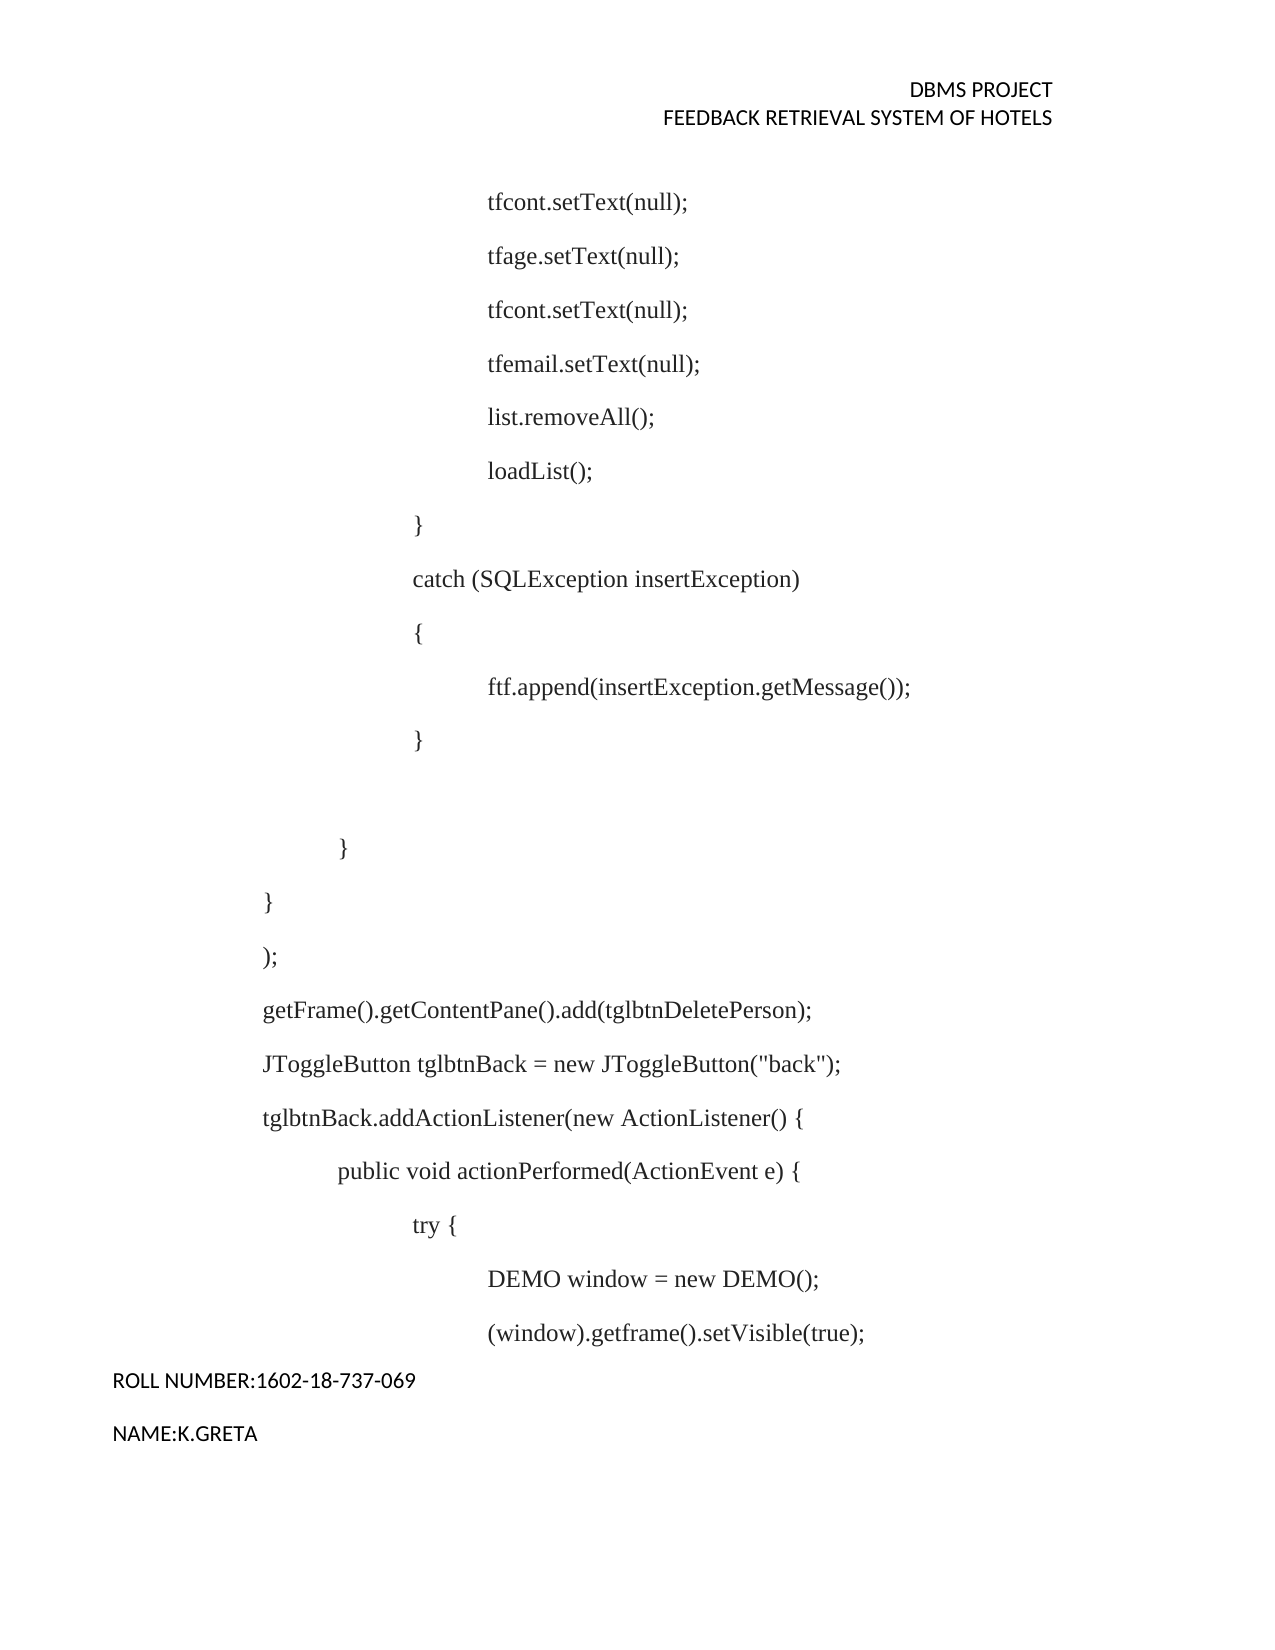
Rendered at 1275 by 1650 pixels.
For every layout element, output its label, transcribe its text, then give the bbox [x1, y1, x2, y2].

text public void actionPerformed(ActionEvent e) { [112, 1156, 1162, 1185]
text } [112, 510, 1162, 539]
text ); [112, 941, 1162, 970]
text catch (SQLException insertException) [112, 564, 1162, 593]
text } [112, 833, 1162, 862]
text } [112, 887, 1162, 916]
text tglbtnBack.addActionListener(new ActionListener() { [112, 1103, 1162, 1131]
text JToggleButton tglbtnBack = new JToggleButton("back"); [112, 1049, 1162, 1077]
text tfcont.setText(null); [112, 187, 1162, 216]
text loadList(); [112, 456, 1162, 485]
text getFrame().getContentPane().add(tglbtnDeletePerson); [112, 995, 1162, 1024]
text tfemail.setText(null); [112, 349, 1162, 377]
text ftf.append(insertException.getMessage()); [112, 672, 1162, 701]
text tfcont.setText(null); [112, 295, 1162, 323]
text try { [112, 1210, 1162, 1239]
text tfage.setText(null); [112, 241, 1162, 270]
text { [112, 618, 1162, 647]
text DEMO window = new DEMO(); [112, 1264, 1162, 1293]
text list.removeAll(); [112, 402, 1162, 431]
text } [112, 726, 1162, 754]
text (window).getframe().setVisible(true); [112, 1318, 1162, 1347]
